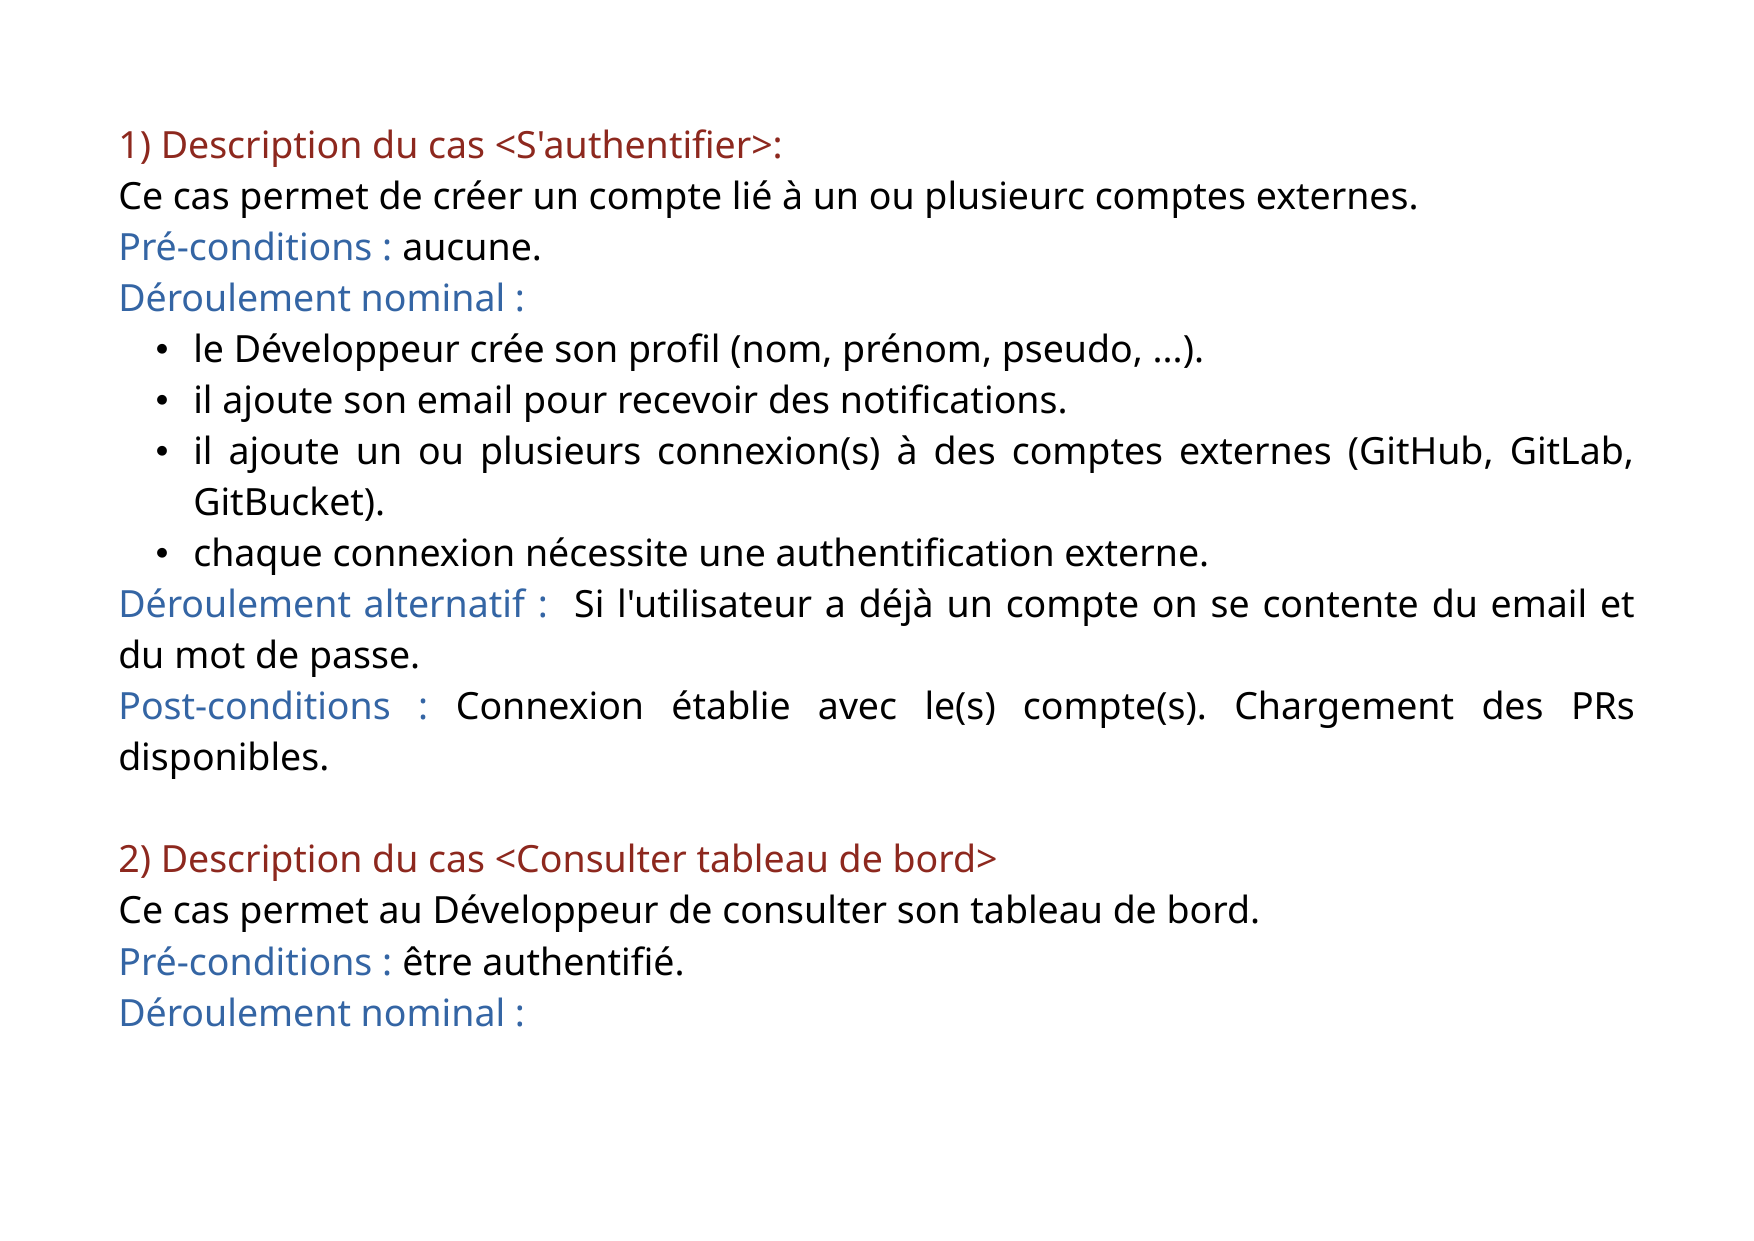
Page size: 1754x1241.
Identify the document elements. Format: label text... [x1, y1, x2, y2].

list chaque connexion nécessite une authentification externe. [156, 526, 1636, 577]
list il ajoute un ou plusieurs connexion(s) à des comptes externes (GitHub, GitLab, GitBucket). [156, 424, 1636, 526]
text Pré-conditions : être authentifié. [118, 935, 1636, 986]
list le Développeur crée son profil (nom, prénom, pseudo, ...). [156, 322, 1636, 373]
text Post-conditions : Connexion établie avec le(s) compte(s). Chargement des PRs disponibles. [118, 679, 1636, 782]
text Déroulement nominal : [118, 986, 1636, 1037]
text Ce cas permet au Développeur de consulter son tableau de bord. [118, 884, 1636, 935]
text Déroulement nominal : [118, 271, 1636, 322]
text 1) Description du cas <S'authentifier>: [118, 118, 1636, 169]
text Déroulement alternatif : Si l'utilisateur a déjà un compte on se contente du email et du mot de passe. [118, 577, 1636, 679]
text Pré-conditions : aucune. [118, 220, 1636, 271]
text 2) Description du cas <Consulter tableau de bord> [118, 833, 1636, 884]
text Ce cas permet de créer un compte lié à un ou plusieurc comptes externes. [118, 169, 1636, 220]
list il ajoute son email pour recevoir des notifications. [156, 373, 1636, 424]
